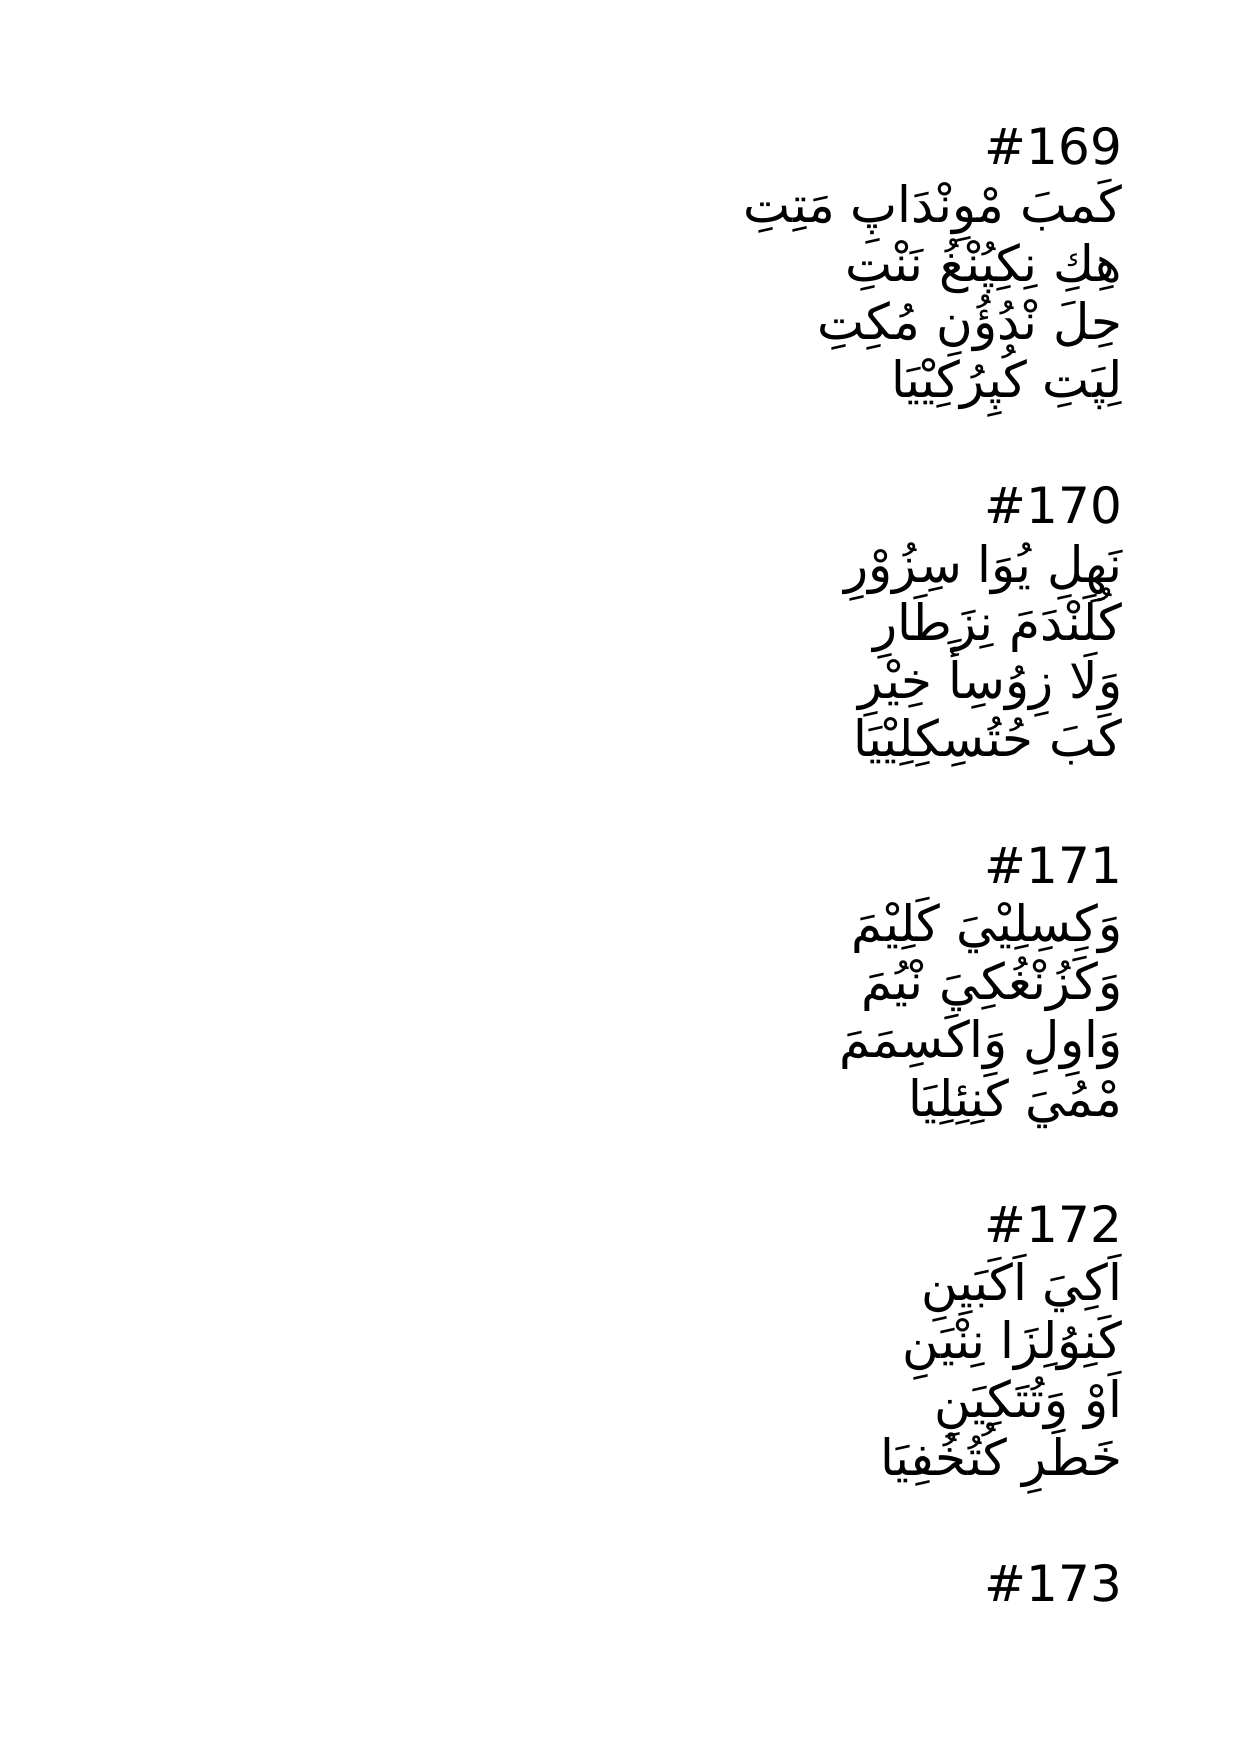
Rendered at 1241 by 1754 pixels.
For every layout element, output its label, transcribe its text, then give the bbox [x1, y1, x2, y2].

text مْمُيَ كَنِئِلِيَا [118, 1069, 1122, 1128]
text #170 [118, 477, 1122, 536]
text كَبَ حُتُسِكِلِيْيَا [118, 710, 1122, 768]
text وَلَا زِوُسِأَ خِيْرِ [118, 652, 1122, 710]
text وَاوِلِ وَاكَسِمَمَ [118, 1011, 1122, 1069]
text كُلَنْدَمَ نِزَطَارِ [118, 594, 1122, 652]
text #171 [118, 837, 1122, 895]
text اَوْ وَتُتَكِيَنِ [118, 1371, 1122, 1429]
text نَهِلِ يُوَا سِزُوْرِ [118, 536, 1122, 594]
text وَكِسِلِيْيَ كَلِيْمَ [118, 895, 1122, 953]
text #173 [118, 1555, 1122, 1613]
text #172 [118, 1196, 1122, 1254]
text #169 [118, 118, 1122, 176]
text حِلَ نْدُؤُنِ مُكِتِ [118, 293, 1122, 351]
text لِپَتِ كُپِرُكِيْيَا [118, 351, 1122, 409]
text كَنِوُلِزَا نِنْيَنِ [118, 1312, 1122, 1371]
text خَطَرِ كُتُخُفِيَا [118, 1429, 1122, 1487]
text كَمبَ مْوِنْدَاپِ مَتِتِ [118, 176, 1122, 234]
text وَكَزُنْغُكِيَ نْيُمَ [118, 953, 1122, 1011]
text اَكِيَ اَكَبَيِنِ [118, 1254, 1122, 1312]
text هِكِ نِكِپُنْغُ نَنْتِ [118, 234, 1122, 293]
